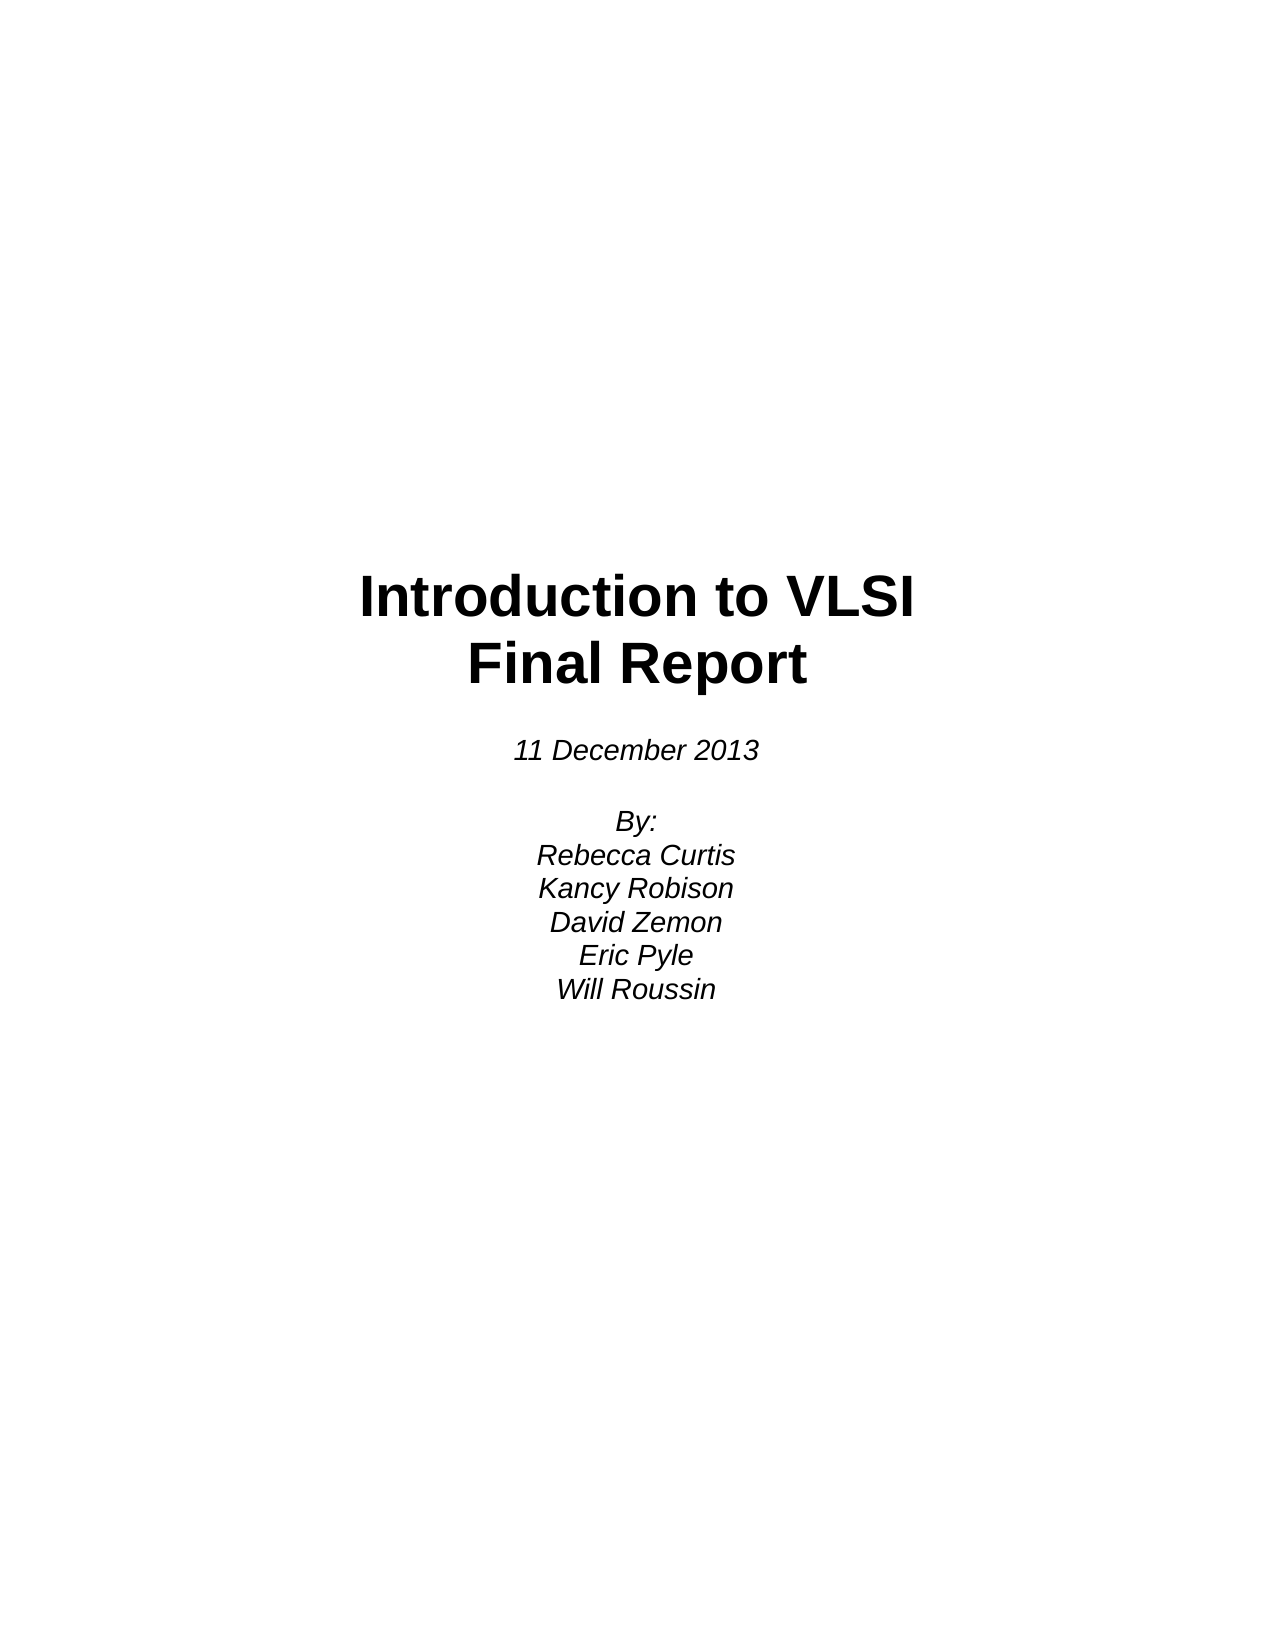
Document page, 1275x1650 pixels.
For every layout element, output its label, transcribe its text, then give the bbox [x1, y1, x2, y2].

title Introduction to VLSI Final Report [118, 561, 1157, 696]
subtitle 11 December 2013 [118, 733, 1157, 767]
subtitle By: Rebecca Curtis Kancy Robison David Zemon Eric Pyle Will Roussin [118, 804, 1157, 1005]
